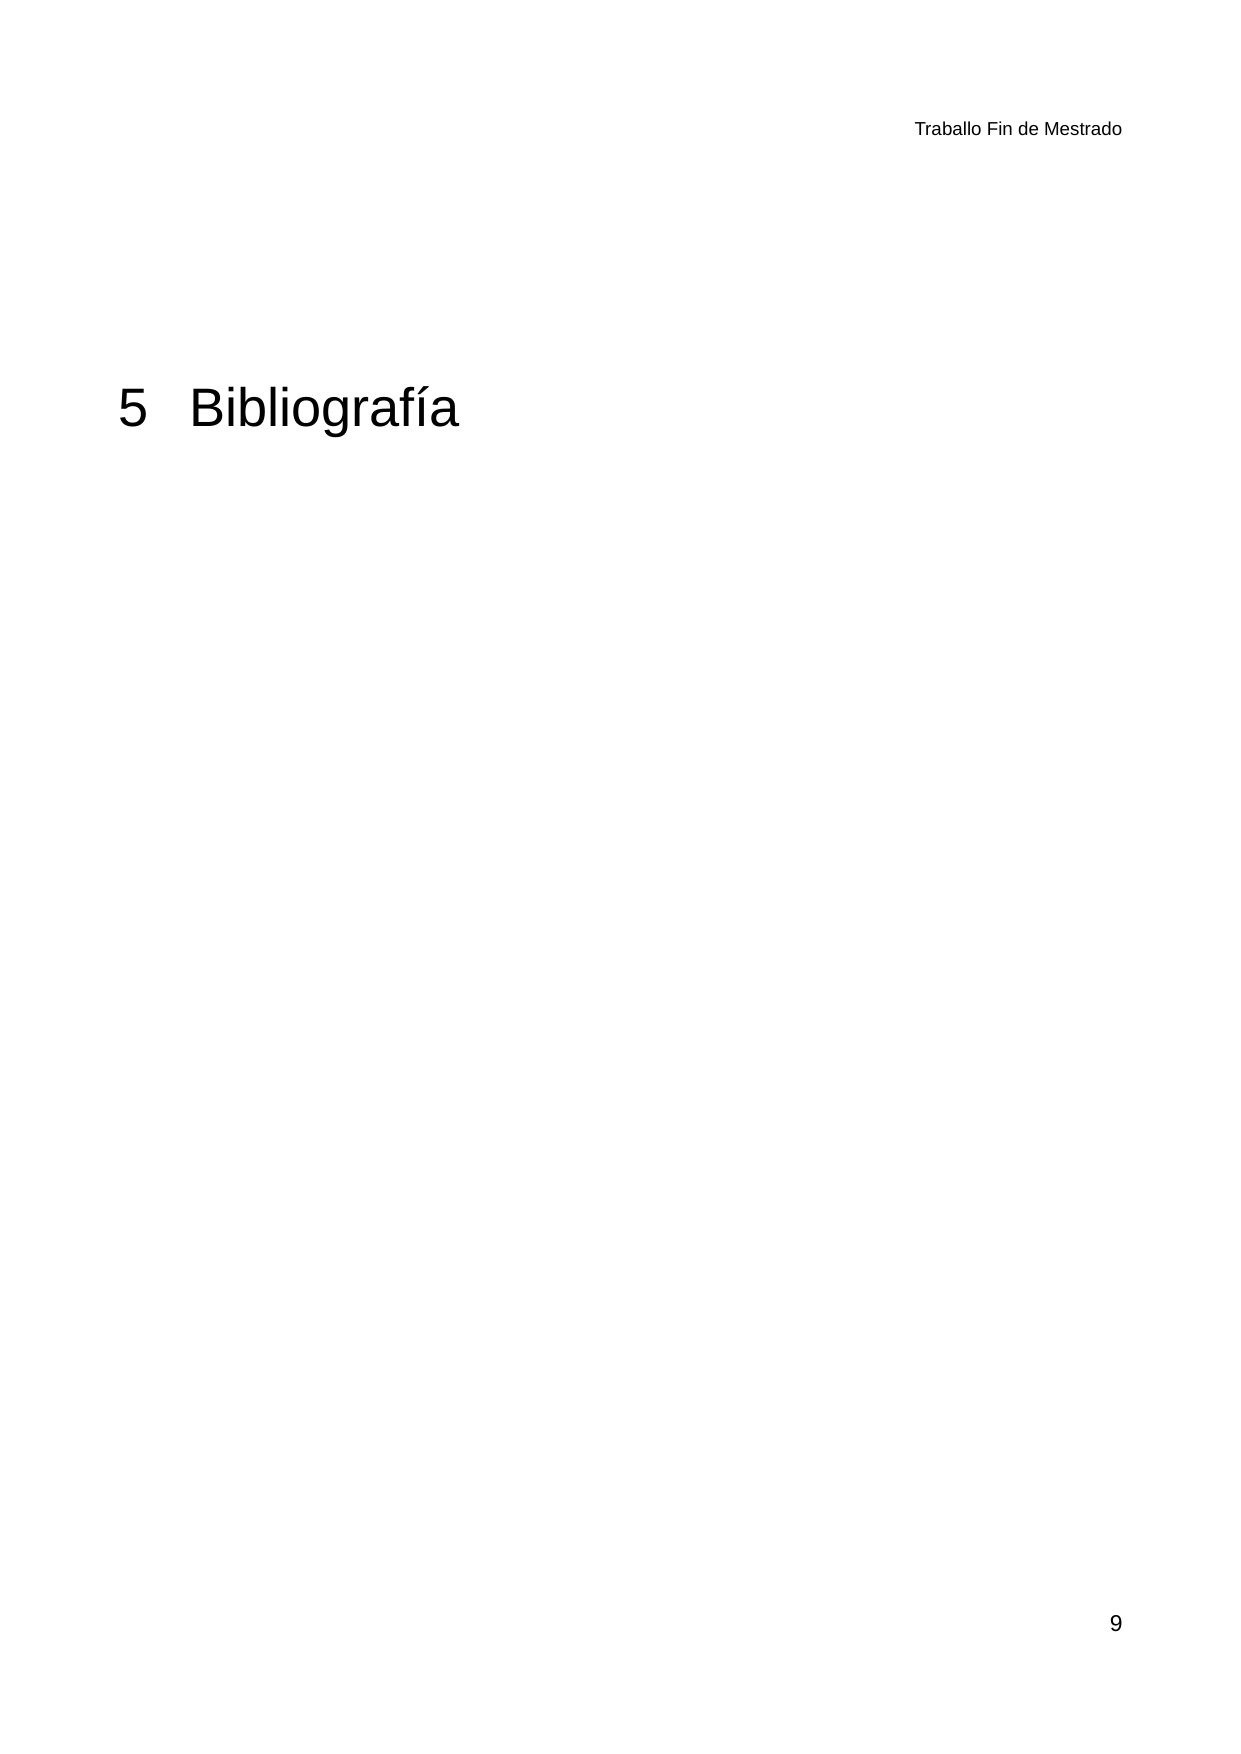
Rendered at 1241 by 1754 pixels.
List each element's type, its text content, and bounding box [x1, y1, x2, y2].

subtitle Bibliografía [118, 376, 1122, 438]
